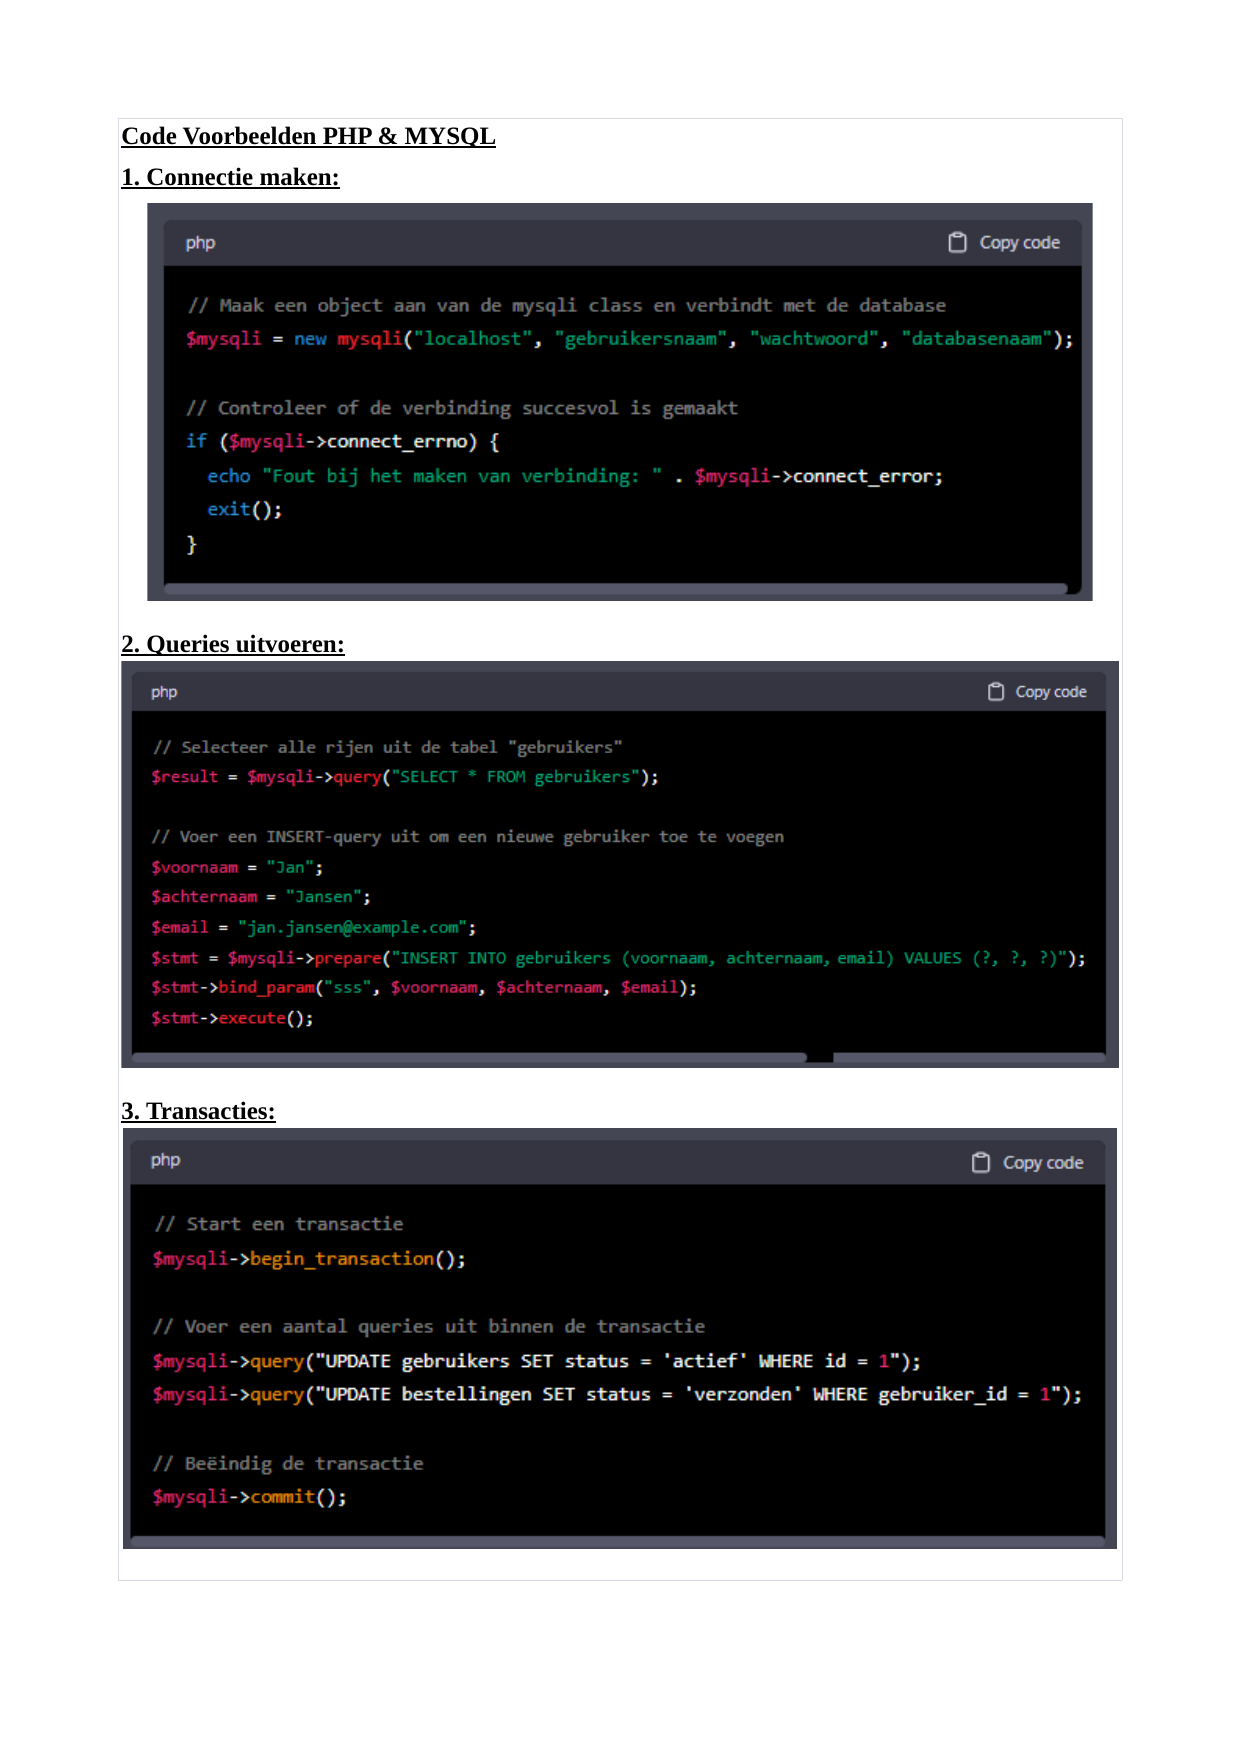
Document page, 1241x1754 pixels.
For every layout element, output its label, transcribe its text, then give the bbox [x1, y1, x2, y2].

text 1. Connectie maken: [119, 159, 1122, 191]
text 3. Transacties: [119, 667, 1122, 1125]
text Code Voorbeelden PHP & MYSQL [119, 119, 1122, 150]
text 2. Queries uitvoeren: [119, 201, 1122, 658]
